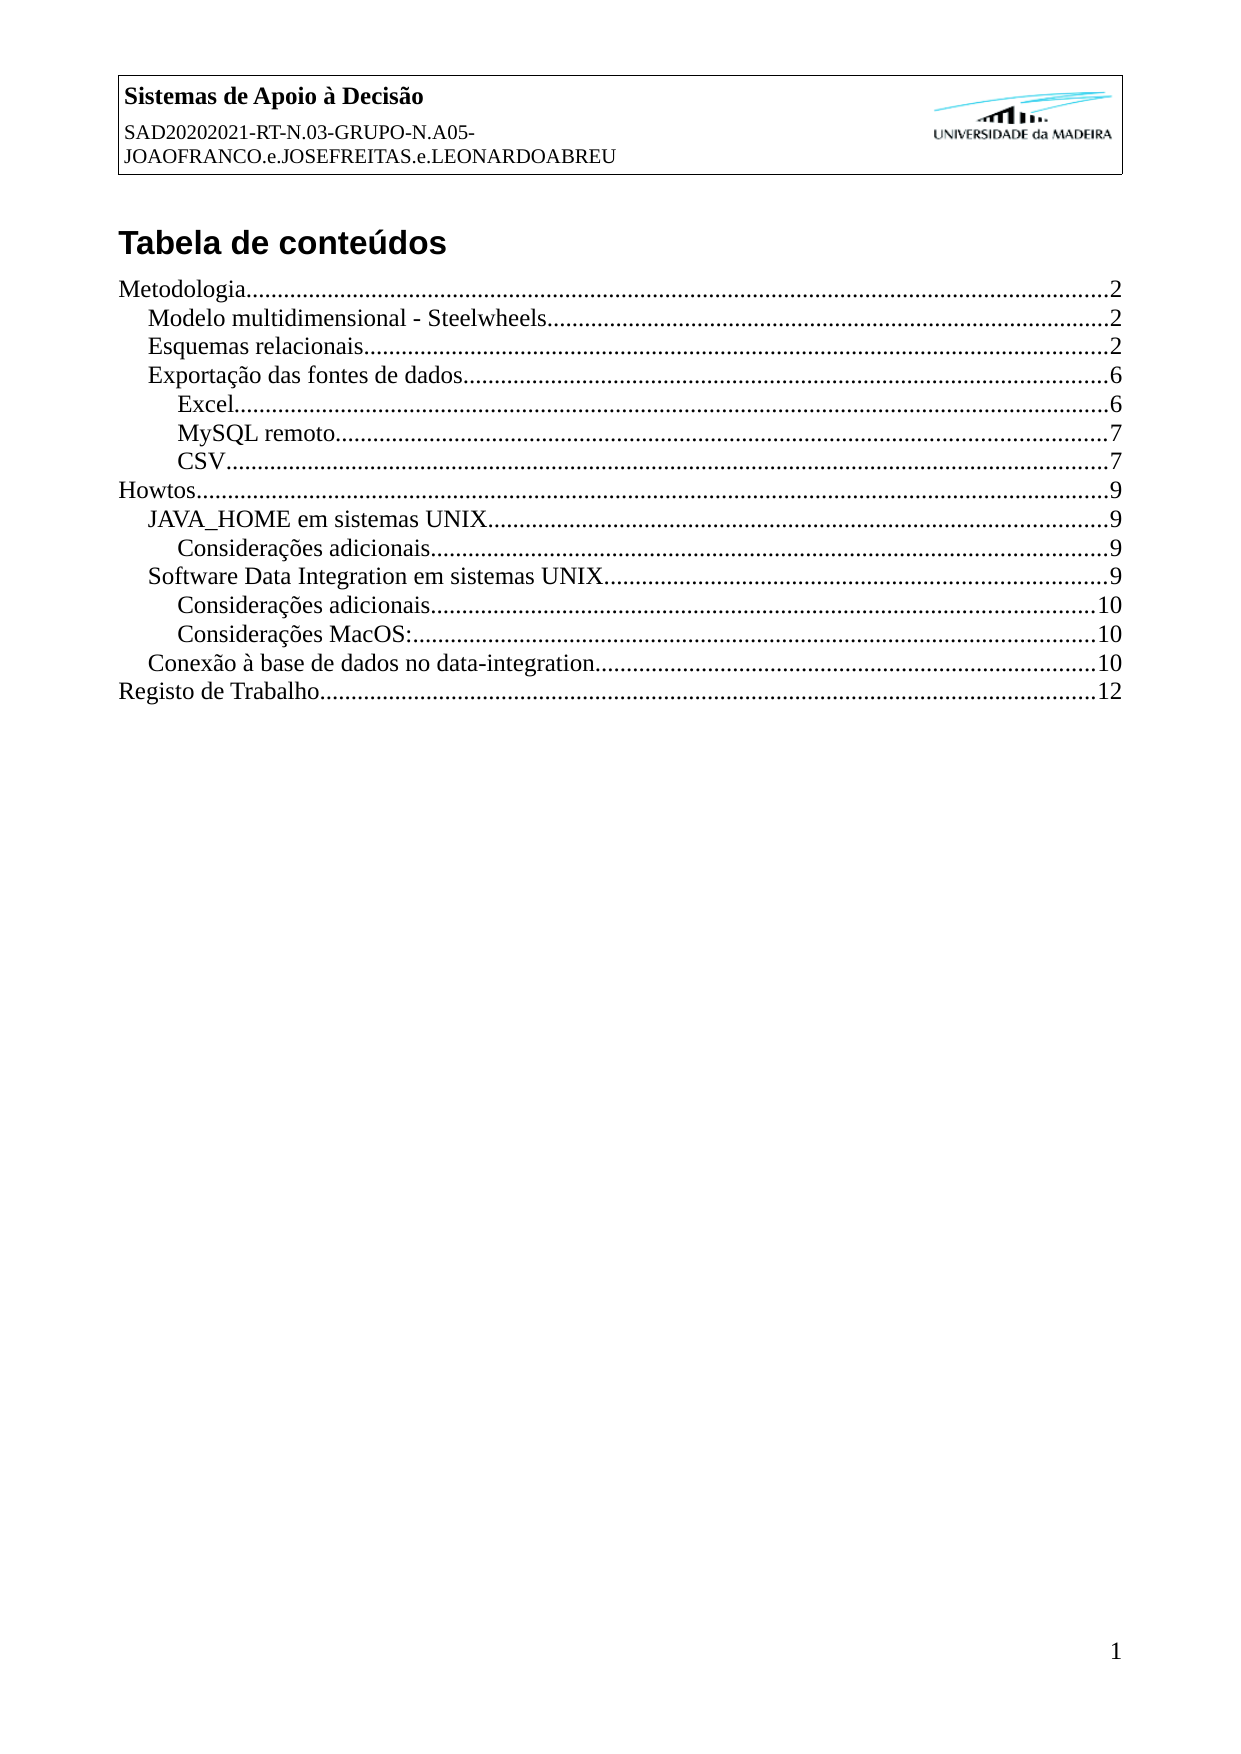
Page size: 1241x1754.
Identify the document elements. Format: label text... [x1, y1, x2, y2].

picture [919, 80, 1120, 146]
text Howtos 9 [118, 475, 1122, 504]
subtitle Tabela de conteúdos [118, 223, 1122, 261]
text Exportação das fontes de dados 6 [148, 360, 1122, 389]
text CSV 7 [177, 446, 1122, 475]
text Modelo multidimensional - Steelwheels 2 [148, 303, 1122, 331]
text Considerações adicionais 9 [177, 533, 1122, 561]
text Considerações MacOS: 10 [177, 619, 1122, 648]
text Registo de Trabalho 12 [118, 676, 1122, 705]
text Excel 6 [177, 389, 1122, 418]
text Conexão à base de dados no data-integration 10 [148, 648, 1122, 676]
text Metodologia 2 [118, 274, 1122, 303]
text JAVA_HOME em sistemas UNIX. 9 [148, 504, 1122, 533]
text Software Data Integration em sistemas UNIX. 9 [148, 561, 1122, 590]
text MySQL remoto 7 [177, 418, 1122, 446]
text Considerações adicionais 10 [177, 590, 1122, 619]
text Esquemas relacionais 2 [148, 331, 1122, 360]
